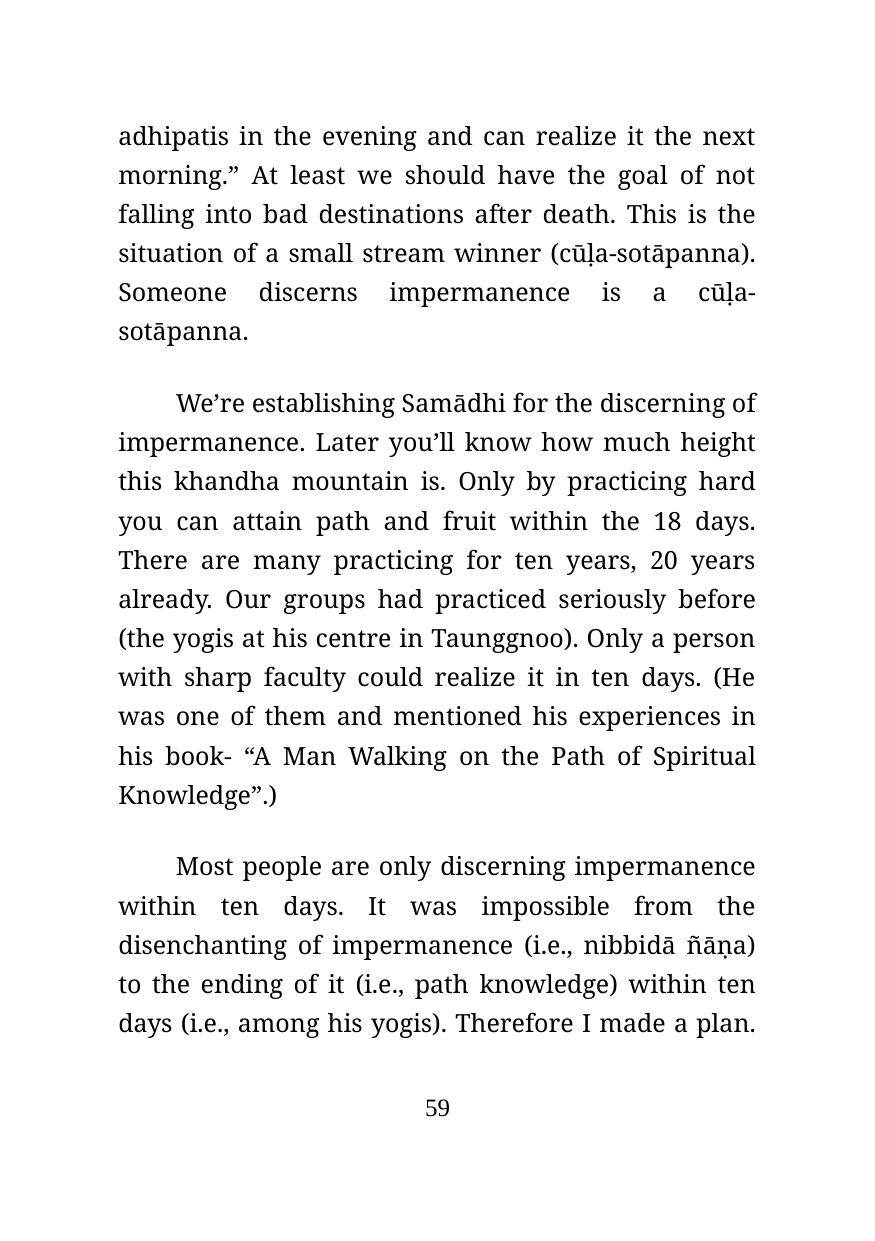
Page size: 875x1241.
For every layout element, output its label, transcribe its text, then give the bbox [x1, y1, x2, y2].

text Most people are only discerning impermanence within ten days. It was impossible from the disenchanting of impermanence (i.e., nibbidā ñāṇa) to the ending of it (i.e., path knowledge) within ten days (i.e., among his yogis). Therefore I made a plan. [118, 849, 756, 1040]
text adhipatis in the evening and can realize it the next morning.” At least we should have the goal of not falling into bad destinations after death. This is the situation of a small stream winner (cūḷa-sotāpanna). Someone discerns impermanence is a cūḷa-sotāpanna. [118, 118, 756, 348]
text We’re establishing Samādhi for the discerning of impermanence. Later you’ll know how much height this khandha mountain is. Only by practicing hard you can attain path and fruit within the 18 days. There are many practicing for ten years, 20 years already. Our groups had practiced seriously before (the yogis at his centre in Taunggnoo). Only a person with sharp faculty could realize it in ten days. (He was one of them and mentioned his experiences in his book- “A Man Walking on the Path of Spiritual Knowledge”.) [118, 386, 756, 811]
